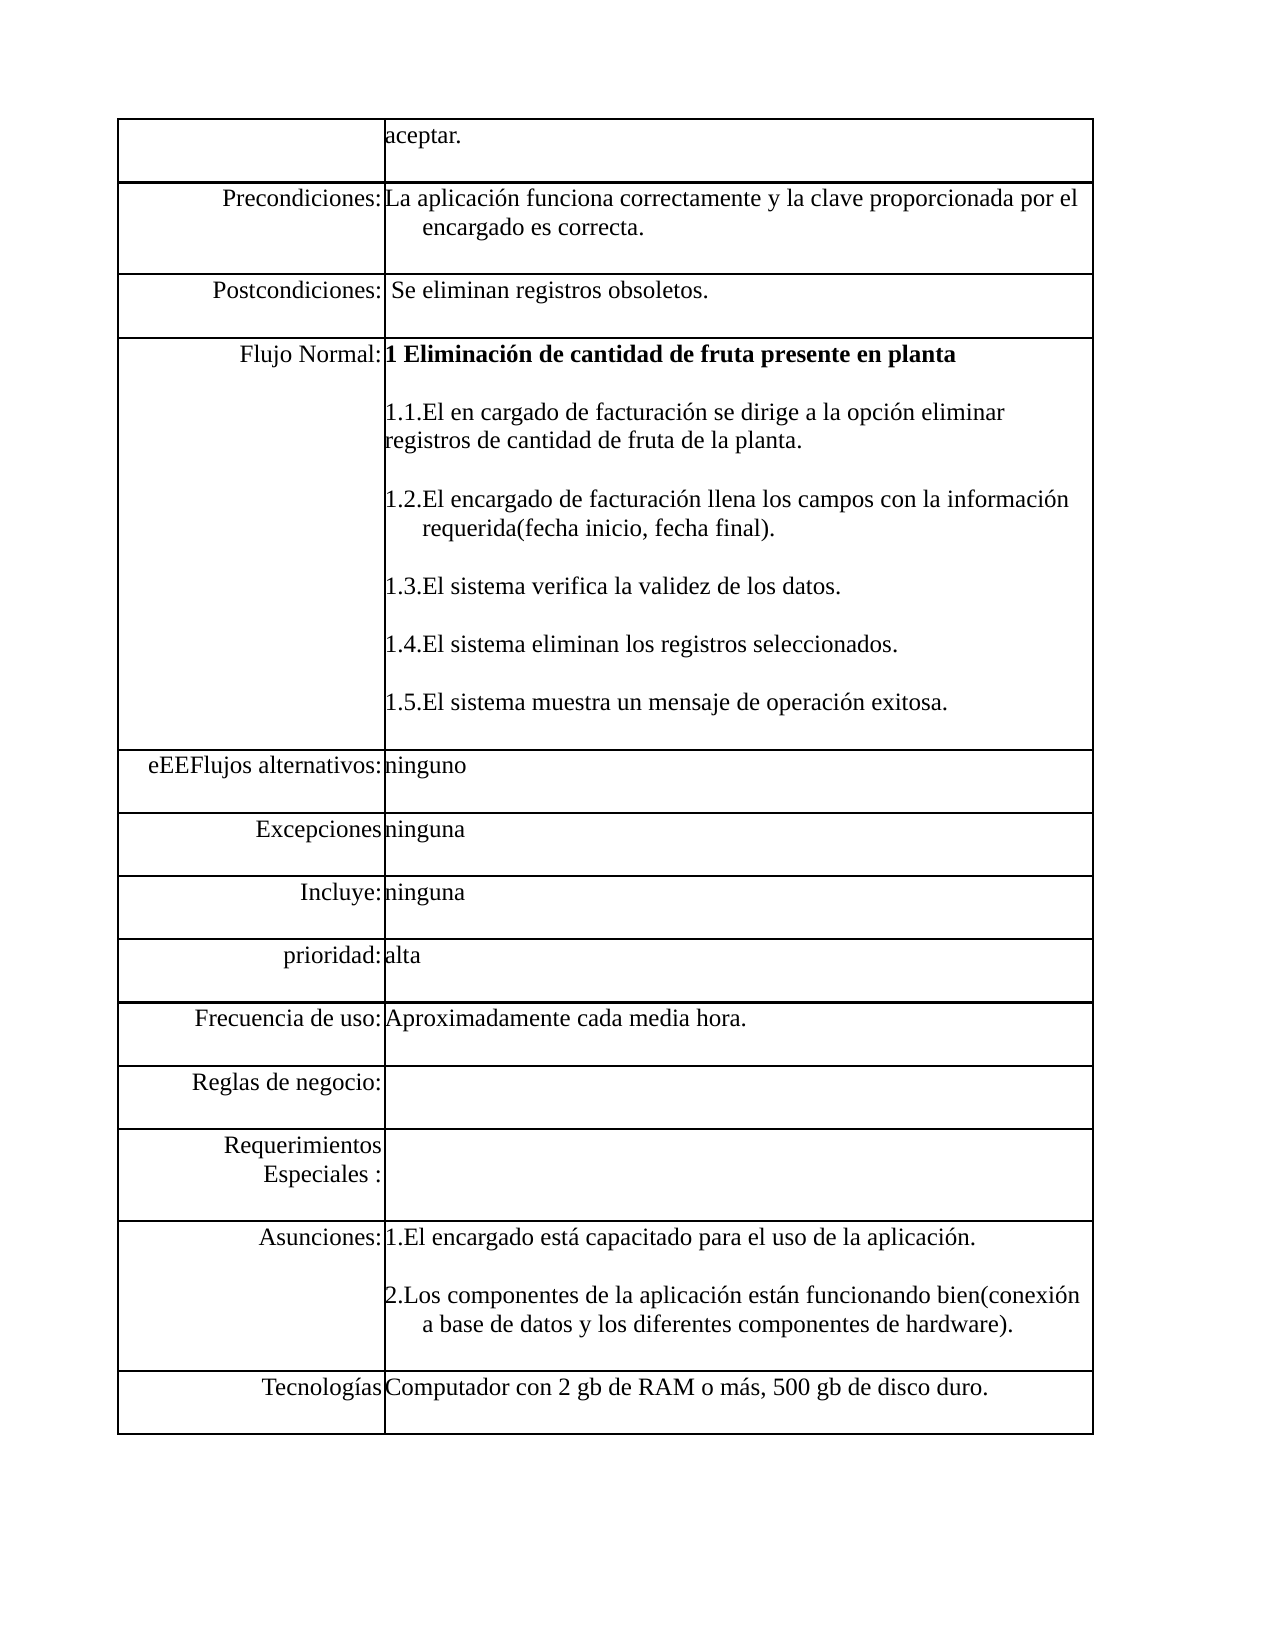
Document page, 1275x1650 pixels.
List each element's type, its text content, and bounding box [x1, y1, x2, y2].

table_cell 1.El encargado está capacitado para el uso de la aplicación. 2.Los componentes de la aplicación están funcionando bien(conexión a base de datos y los diferentes componentes de hardware). [386, 1222, 1092, 1370]
table_cell Requerimientos Especiales : [119, 1130, 384, 1220]
table_cell Frecuencia de uso: [119, 1004, 384, 1064]
table_cell ninguno [386, 751, 1092, 812]
table_cell Computador con 2 gb de RAM o más, 500 gb de disco duro. [386, 1372, 1092, 1433]
table_cell Asunciones: [119, 1222, 384, 1370]
table_cell [119, 120, 384, 181]
table_cell ninguna [386, 814, 1092, 875]
table_cell Tecnologías [119, 1372, 384, 1433]
table_cell [386, 1130, 1092, 1220]
table_cell ninguna [386, 877, 1092, 938]
table_cell [386, 1067, 1092, 1128]
table_cell La aplicación funciona correctamente y la clave proporcionada por el encargado es correcta. [386, 184, 1092, 273]
table_cell alta [386, 940, 1092, 1001]
table_cell Incluye: [119, 877, 384, 938]
table_cell aceptar. [386, 120, 1092, 181]
table_cell Excepciones [119, 814, 384, 875]
table_cell prioridad: [119, 940, 384, 1001]
table_cell Flujo Normal: [119, 339, 384, 748]
table_cell 1 Eliminación de cantidad de fruta presente en planta 1.1.El en cargado de facturación se dirige a la opción eliminar registros de cantidad de fruta de la planta. 1.2.El encargado de facturación llena los campos con la información requerida(fecha inicio, fecha final). 1.3.El sistema verifica la validez de los datos. 1.4.El sistema eliminan los registros seleccionados. 1.5.El sistema muestra un mensaje de operación exitosa. [386, 339, 1092, 748]
table_cell Aproximadamente cada media hora. [386, 1004, 1092, 1064]
table_cell Postcondiciones: [119, 275, 384, 337]
table_cell Se eliminan registros obsoletos. [386, 275, 1092, 337]
table_cell Precondiciones: [119, 184, 384, 273]
table_cell Reglas de negocio: [119, 1067, 384, 1128]
table_cell eEEFlujos alternativos: [119, 751, 384, 812]
